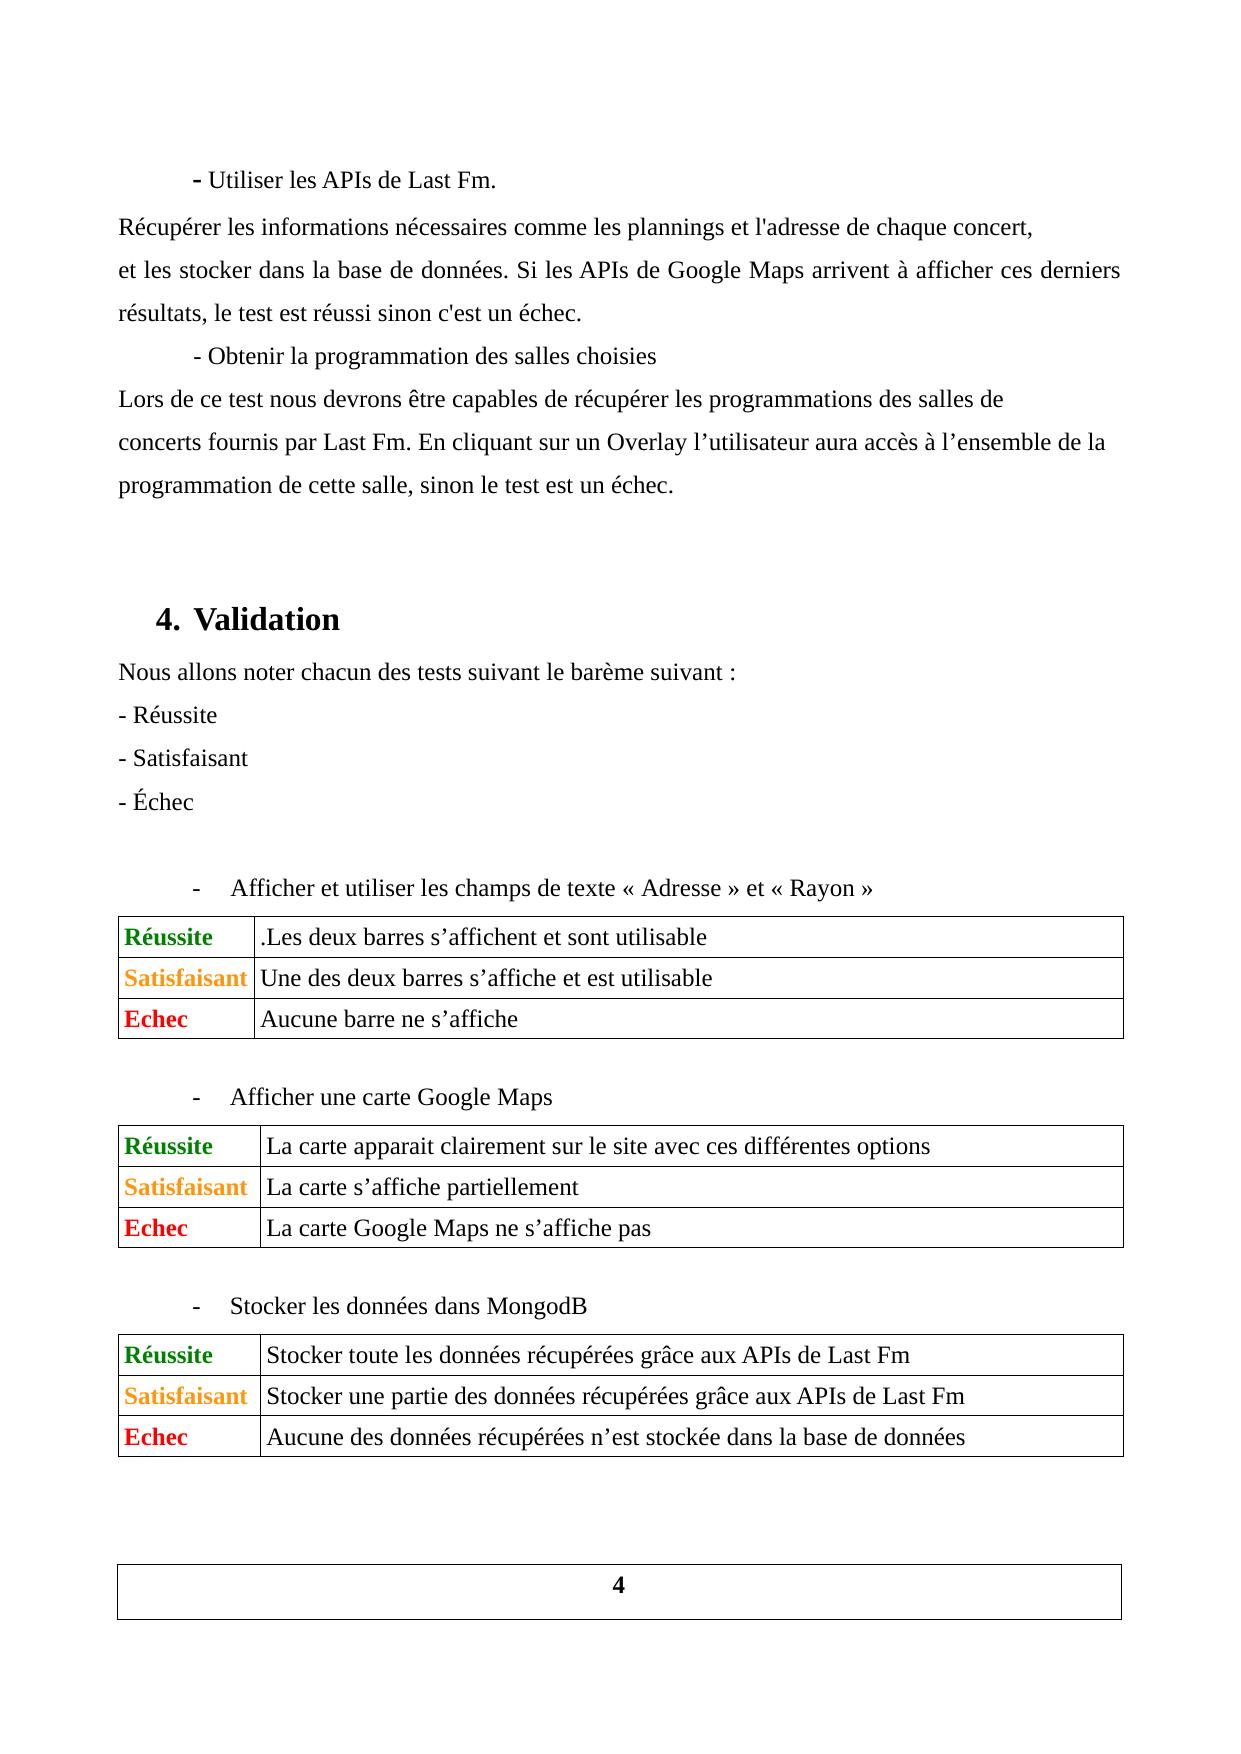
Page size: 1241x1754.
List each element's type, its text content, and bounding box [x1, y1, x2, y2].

text Lors de ce test nous devrons être capables de récupérer les programmations des salles de [118, 384, 1122, 413]
table_cell Satisfaisant [119, 1167, 260, 1206]
table_cell Stocker une partie des données récupérées grâce aux APIs de Last Fm [261, 1376, 1123, 1415]
table_cell Satisfaisant [119, 958, 254, 997]
table_header Réussite [119, 1126, 260, 1166]
table_cell Aucune barre ne s’affiche [255, 999, 1123, 1038]
table_cell Echec [119, 1208, 260, 1247]
text - Utiliser les APIs de Last Fm. [118, 161, 1122, 195]
table_cell Echec [119, 999, 254, 1038]
text - Échec [118, 787, 1122, 815]
text Récupérer les informations nécessaires comme les plannings et l'adresse de chaque concert, [118, 212, 1122, 240]
list Afficher une carte Google Maps [192, 1082, 1122, 1111]
text - Satisfaisant [118, 743, 1122, 772]
text Nous allons noter chacun des tests suivant le barème suivant : [118, 657, 1122, 686]
text - Réussite [118, 700, 1122, 729]
table_cell Satisfaisant [119, 1376, 260, 1415]
table_cell Echec [119, 1416, 260, 1456]
list Validation [156, 600, 1122, 638]
table_header 4 [118, 1565, 1121, 1619]
table_header .Les deux barres s’affichent et sont utilisable [255, 917, 1123, 957]
table_header Stocker toute les données récupérées grâce aux APIs de Last Fm [261, 1335, 1123, 1374]
table_header La carte apparait clairement sur le site avec ces différentes options [261, 1126, 1123, 1166]
text - Afficher et utiliser les champs de texte « Adresse » et « Rayon » [118, 873, 1122, 902]
table_cell Aucune des données récupérées n’est stockée dans la base de données [261, 1416, 1123, 1456]
table_cell La carte s’affiche partiellement [261, 1167, 1123, 1206]
text concerts fournis par Last Fm. En cliquant sur un Overlay l’utilisateur aura accès à l’ensemble de la programmation de cette salle, sinon le test est un échec. [118, 427, 1122, 499]
table_cell La carte Google Maps ne s’affiche pas [261, 1208, 1123, 1247]
list Stocker les données dans MongodB [192, 1291, 1122, 1319]
text - Obtenir la programmation des salles choisies [193, 341, 1122, 370]
table_cell Une des deux barres s’affiche et est utilisable [255, 958, 1123, 997]
table_header Réussite [119, 1335, 260, 1374]
table_header Réussite [119, 917, 254, 957]
text et les stocker dans la base de données. Si les APIs de Google Maps arrivent à afficher ces derniers résultats, le test est réussi sinon c'est un échec. [118, 255, 1122, 327]
